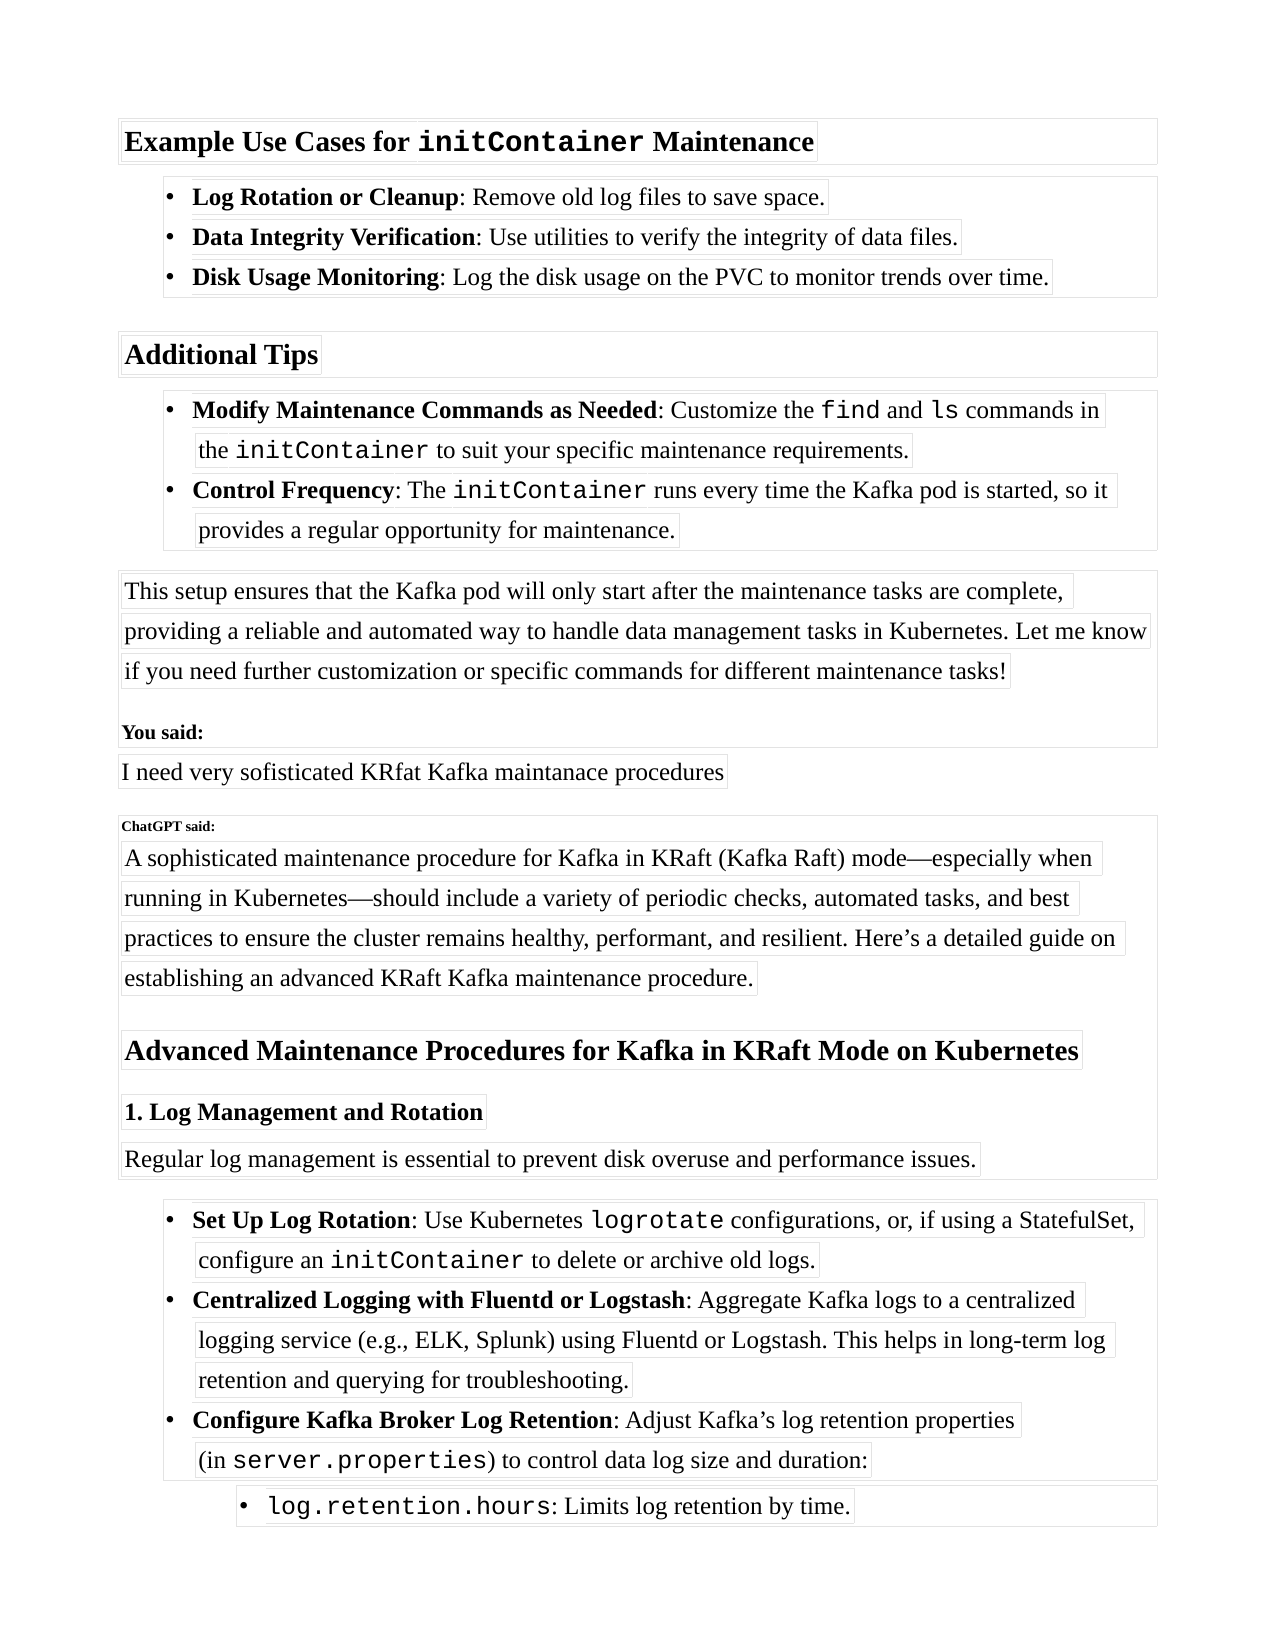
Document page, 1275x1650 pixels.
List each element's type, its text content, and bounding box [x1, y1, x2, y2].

text A sophisticated maintenance procedure for Kafka in KRaft (Kafka Raft) mode—especially when running in Kubernetes—should include a variety of periodic checks, automated tasks, and best practices to ensure the cluster remains healthy, performant, and resilient. Here’s a detailed guide on establishing an advanced KRaft Kafka maintenance procedure. [119, 837, 1157, 995]
subtitle ChatGPT said: [119, 816, 1157, 834]
list Log Rotation or Cleanup: Remove old log files to save space. [164, 177, 1157, 214]
subtitle Advanced Maintenance Procedures for Kafka in KRaft Mode on Kubernetes [119, 1027, 1157, 1069]
list log.retention.hours: Limits log retention by time. [237, 1486, 1157, 1526]
list Data Integrity Verification: Use utilities to verify the integrity of data files. [164, 216, 1157, 254]
subtitle Additional Tips [119, 332, 1157, 377]
text Regular log management is essential to prevent disk overuse and performance issues. [119, 1138, 1157, 1179]
list Set Up Log Rotation: Use Kubernetes logrotate configurations, or, if using a StatefulSet, configure an initContainer to delete or archive old logs. [164, 1200, 1157, 1277]
text This setup ensures that the Kafka pod will only start after the maintenance tasks are complete, providing a reliable and automated way to handle data management tasks in Kubernetes. Let me know if you need further customization or specific commands for different maintenance tasks! [119, 571, 1157, 688]
subtitle You said: [119, 717, 1157, 747]
list Centralized Logging with Fluentd or Logstash: Aggregate Kafka logs to a centralized logging service (e.g., ELK, Splunk) using Fluentd or Logstash. This helps in long-term log retention and querying for troubleshooting. [164, 1279, 1157, 1397]
list Configure Kafka Broker Log Retention: Adjust Kafka’s log retention properties (in server.properties) to control data log size and duration: [164, 1399, 1157, 1480]
text [728, 754, 1157, 788]
subtitle 1. Log Management and Rotation [119, 1091, 1157, 1129]
list Modify Maintenance Commands as Needed: Customize the find and ls commands in the initContainer to suit your specific maintenance requirements. [164, 391, 1157, 467]
list Disk Usage Monitoring: Log the disk usage on the PVC to monitor trends over time. [164, 256, 1157, 297]
list Control Frequency: The initContainer runs every time the Kafka pod is started, so it provides a regular opportunity for maintenance. [164, 469, 1157, 550]
text I need very sofisticated KRfat Kafka maintanace procedures [119, 755, 727, 788]
subtitle Example Use Cases for initContainer Maintenance [119, 119, 1157, 164]
